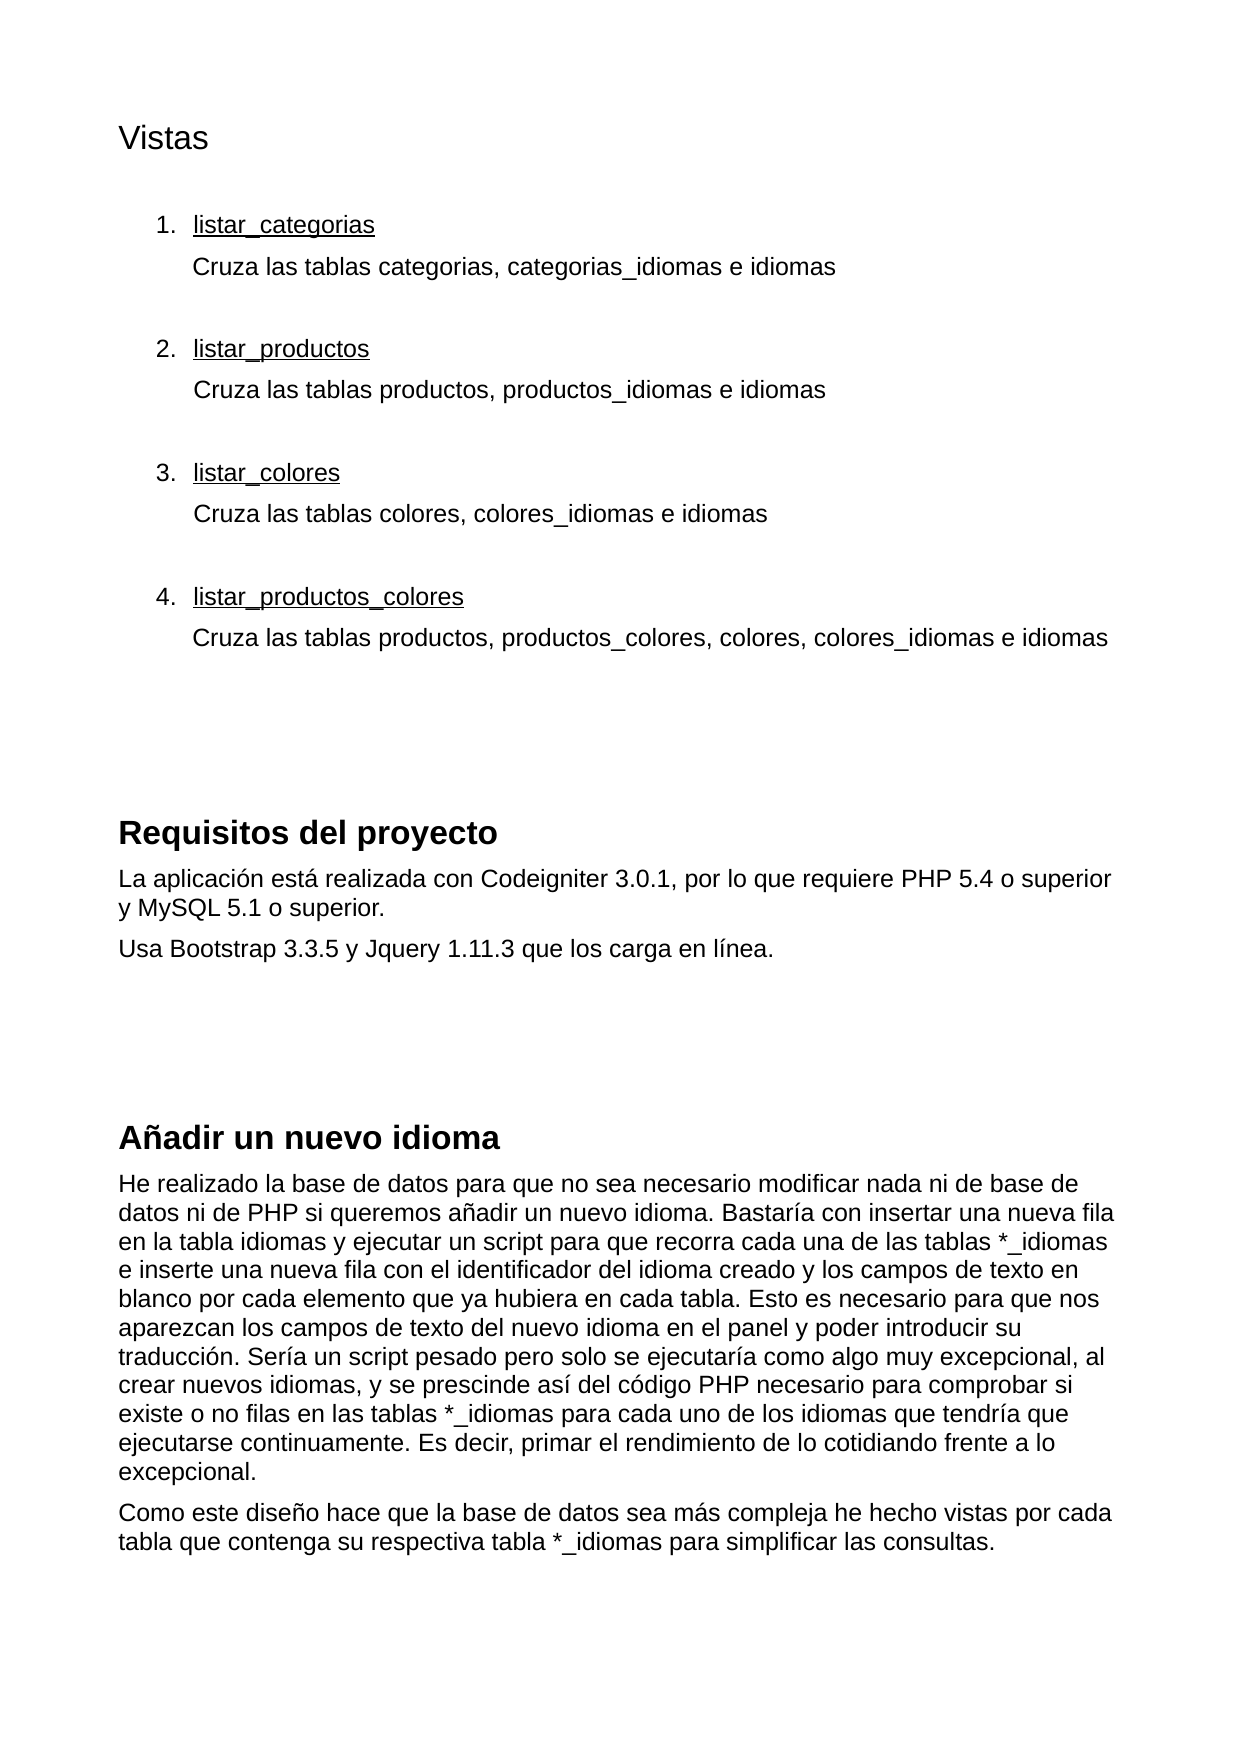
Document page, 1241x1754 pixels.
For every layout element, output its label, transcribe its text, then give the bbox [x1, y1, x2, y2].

subtitle Añadir un nuevo idioma [118, 1118, 1123, 1156]
subtitle Requisitos del proyecto [118, 813, 1123, 852]
text La aplicación está realizada con Codeigniter 3.0.1, por lo que requiere PHP 5.4 o superior y MySQL 5.1 o superior. [118, 864, 1123, 922]
text Usa Bootstrap 3.3.5 y Jquery 1.11.3 que los carga en línea. [118, 934, 1123, 963]
subtitle Vistas [118, 118, 1123, 157]
list listar_productos_colores [156, 582, 1123, 611]
text Como este diseño hace que la base de datos sea más compleja he hecho vistas por cada tabla que contenga su respectiva tabla *_idiomas para simplificar las consultas. [118, 1498, 1123, 1555]
list listar_productos [156, 334, 1123, 363]
list listar_colores [156, 458, 1123, 487]
text Cruza las tablas categorias, categorias_idiomas e idiomas [118, 252, 1123, 281]
list Cruza las tablas colores, colores_idiomas e idiomas [156, 499, 1123, 528]
list listar_categorias [156, 211, 1123, 239]
list Cruza las tablas productos, productos_idiomas e idiomas [156, 376, 1123, 404]
text Cruza las tablas productos, productos_colores, colores, colores_idiomas e idiomas [118, 623, 1123, 652]
text He realizado la base de datos para que no sea necesario modificar nada ni de base de datos ni de PHP si queremos añadir un nuevo idioma. Bastaría con insertar una nueva fila en la tabla idiomas y ejecutar un script para que recorra cada una de las tablas *_idiomas e inserte una nueva fila con el identificador del idioma creado y los campos de texto en blanco por cada elemento que ya hubiera en cada tabla. Esto es necesario para que nos aparezcan los campos de texto del nuevo idioma en el panel y poder introducir su traducción. Sería un script pesado pero solo se ejecutaría como algo muy excepcional, al crear nuevos idiomas, y se prescinde así del código PHP necesario para comprobar si existe o no filas en las tablas *_idiomas para cada uno de los idiomas que tendría que ejecutarse continuamente. Es decir, primar el rendimiento de lo cotidiando frente a lo excepcional. [118, 1169, 1123, 1485]
